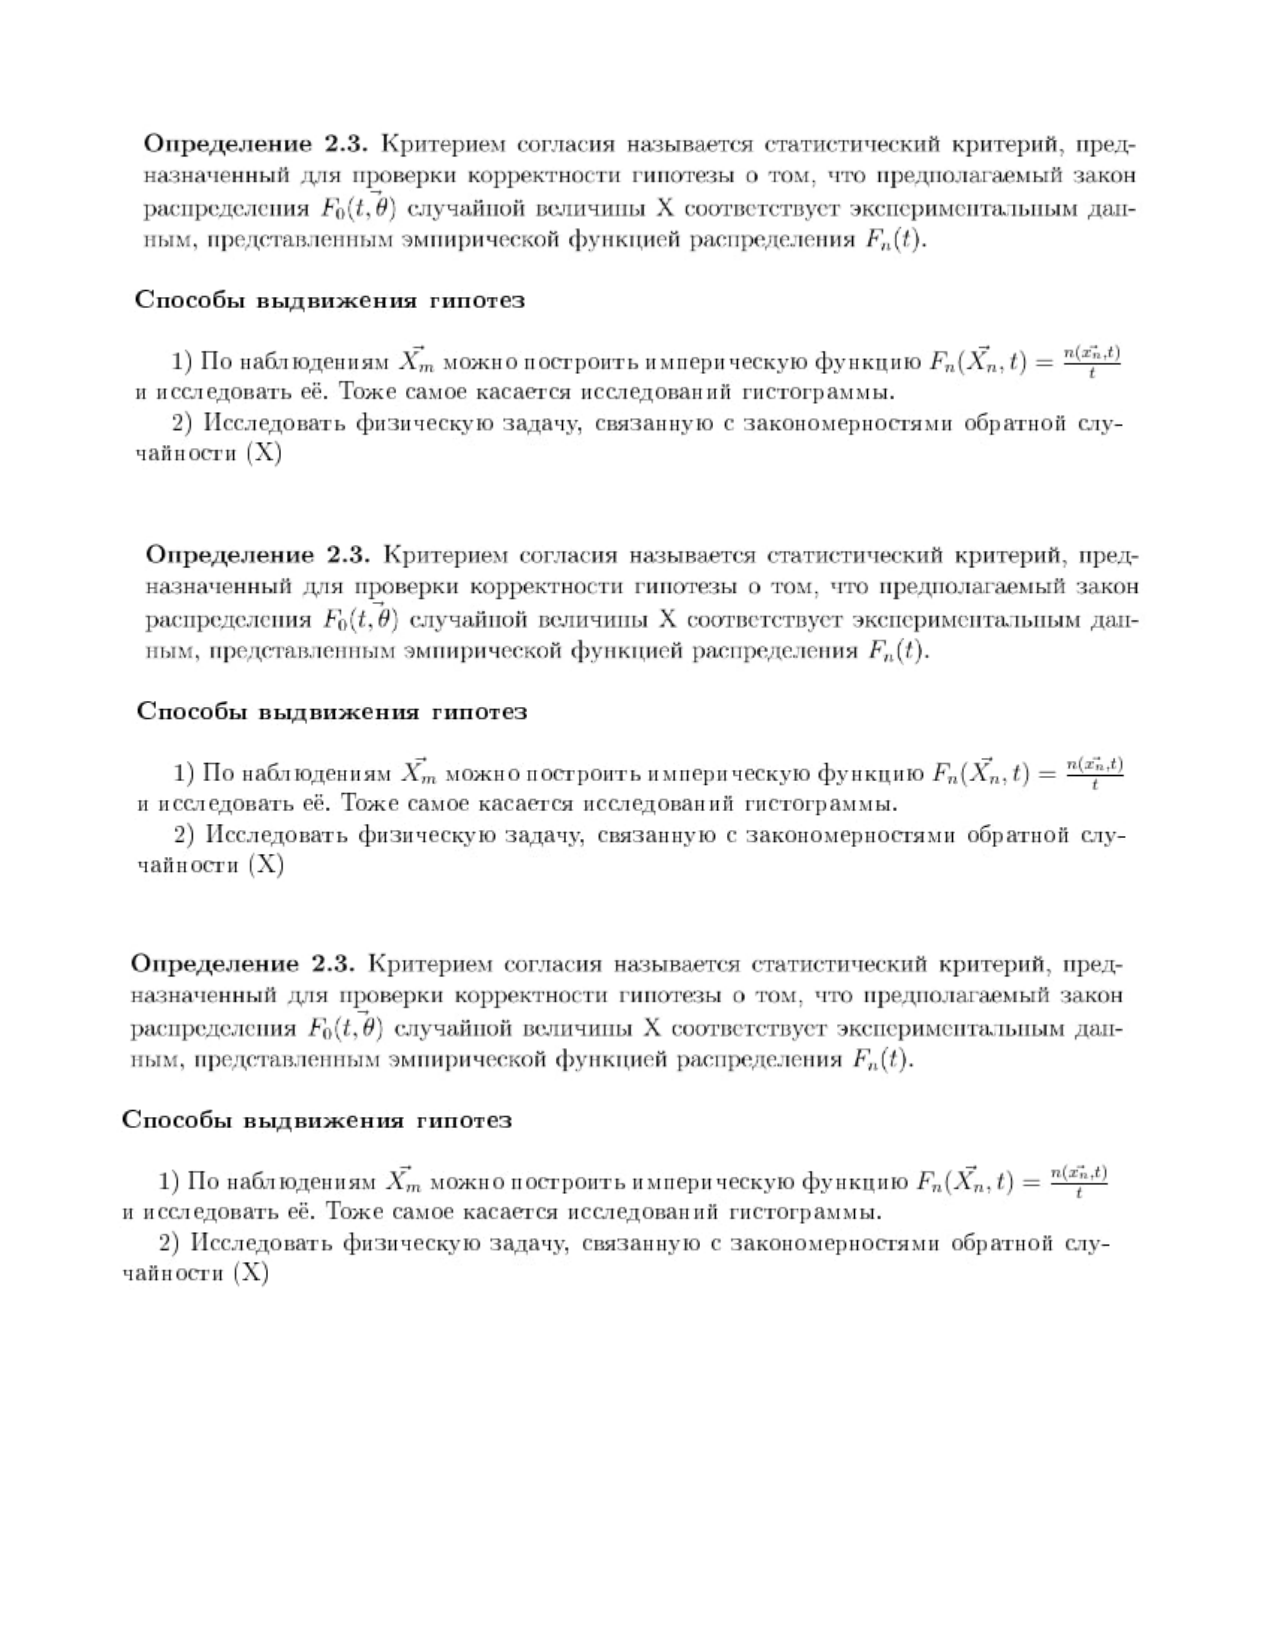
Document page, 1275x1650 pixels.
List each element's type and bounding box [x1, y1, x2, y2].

picture [118, 118, 1157, 489]
picture [120, 529, 1160, 901]
picture [105, 938, 1144, 1309]
